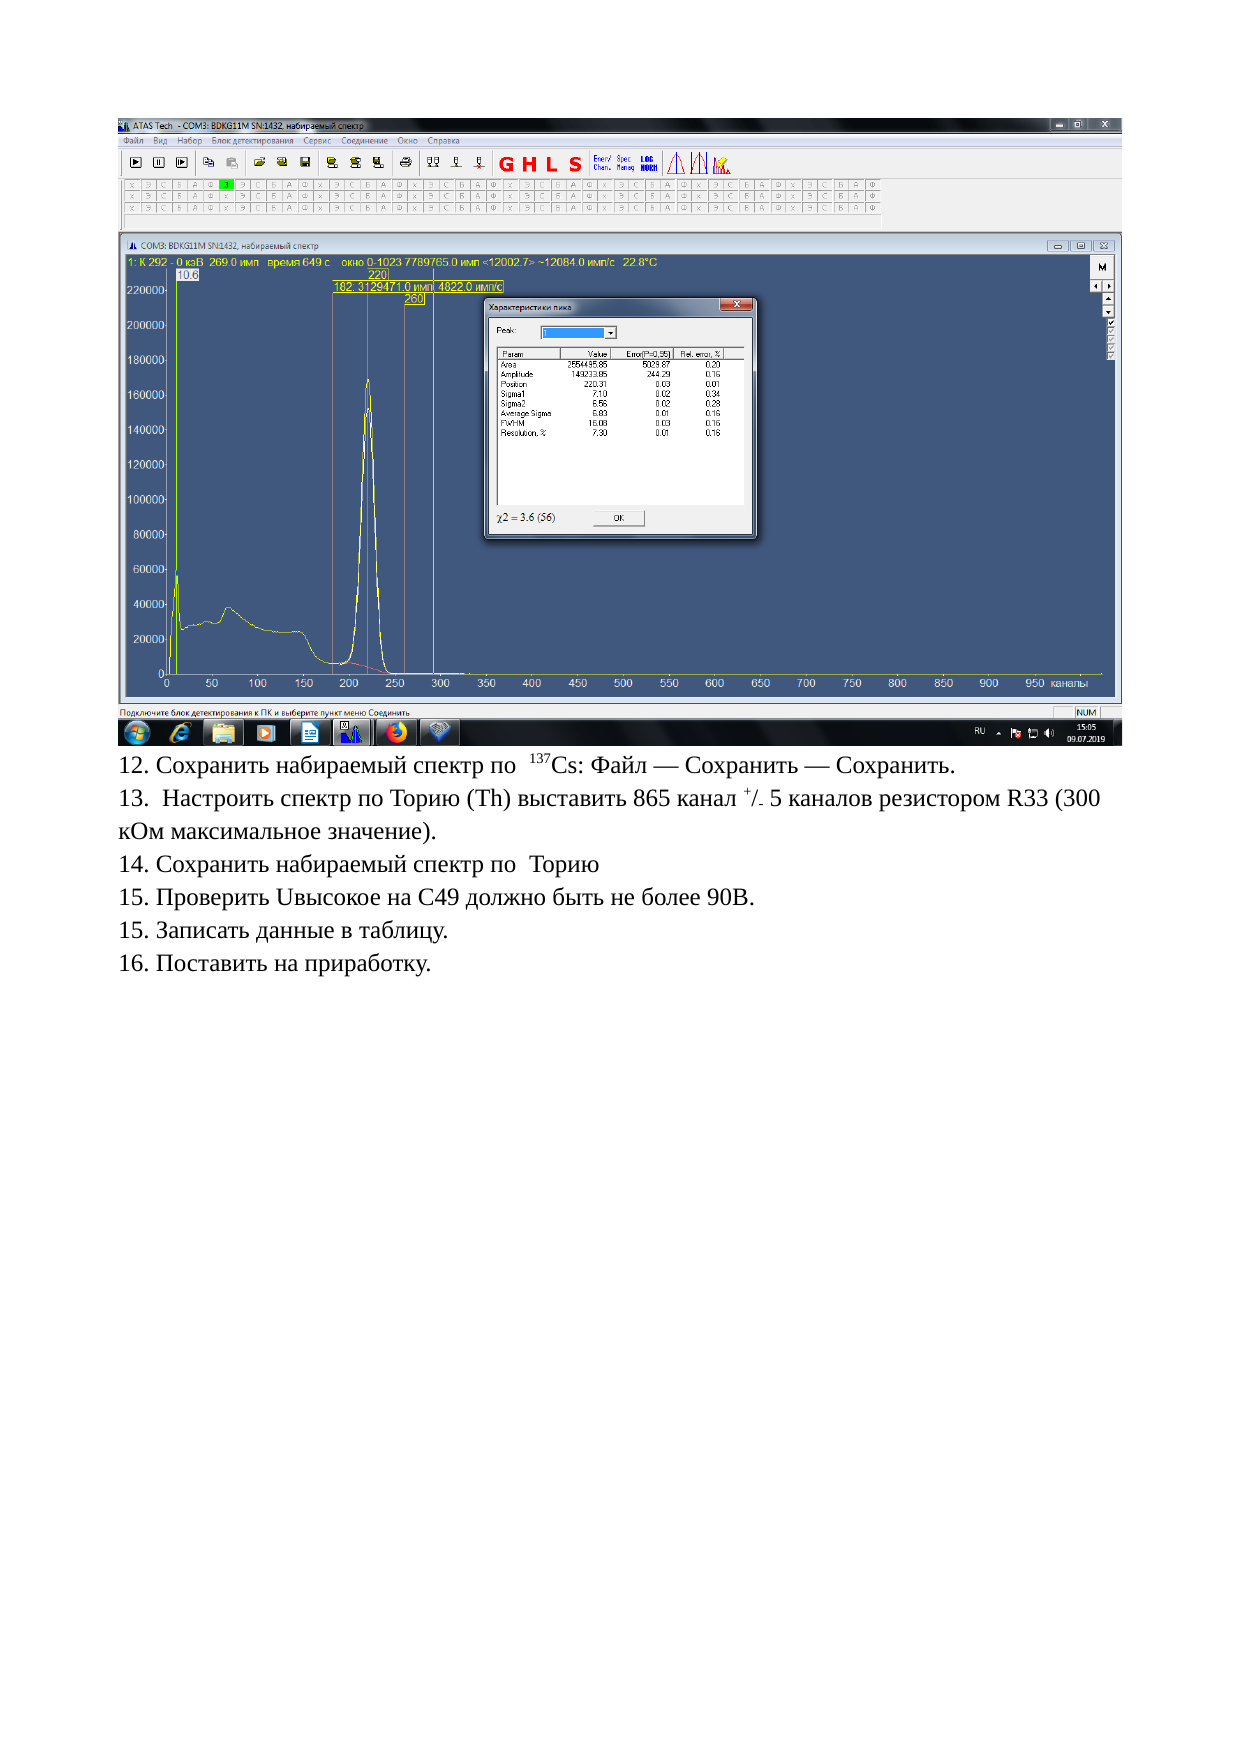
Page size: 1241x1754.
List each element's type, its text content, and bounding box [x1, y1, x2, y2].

text 15. Проверить Uвысокое на С49 должно быть не более 90В. [118, 882, 1122, 911]
text 14. Сохранить набираемый спектр по Торию [118, 849, 1122, 878]
text 15. Записать данные в таблицу. [118, 915, 1122, 944]
text 13. Настроить спектр по Торию (Th) выставить 865 канал +/- 5 каналов резистором R33 (300 кОм максимальное значение). [118, 783, 1122, 844]
picture [118, 118, 1123, 746]
text 16. Поставить на приработку. [118, 948, 1122, 977]
text 12. Сохранить набираемый спектр по 137Cs: Файл — Сохранить — Сохранить. [118, 746, 1122, 778]
